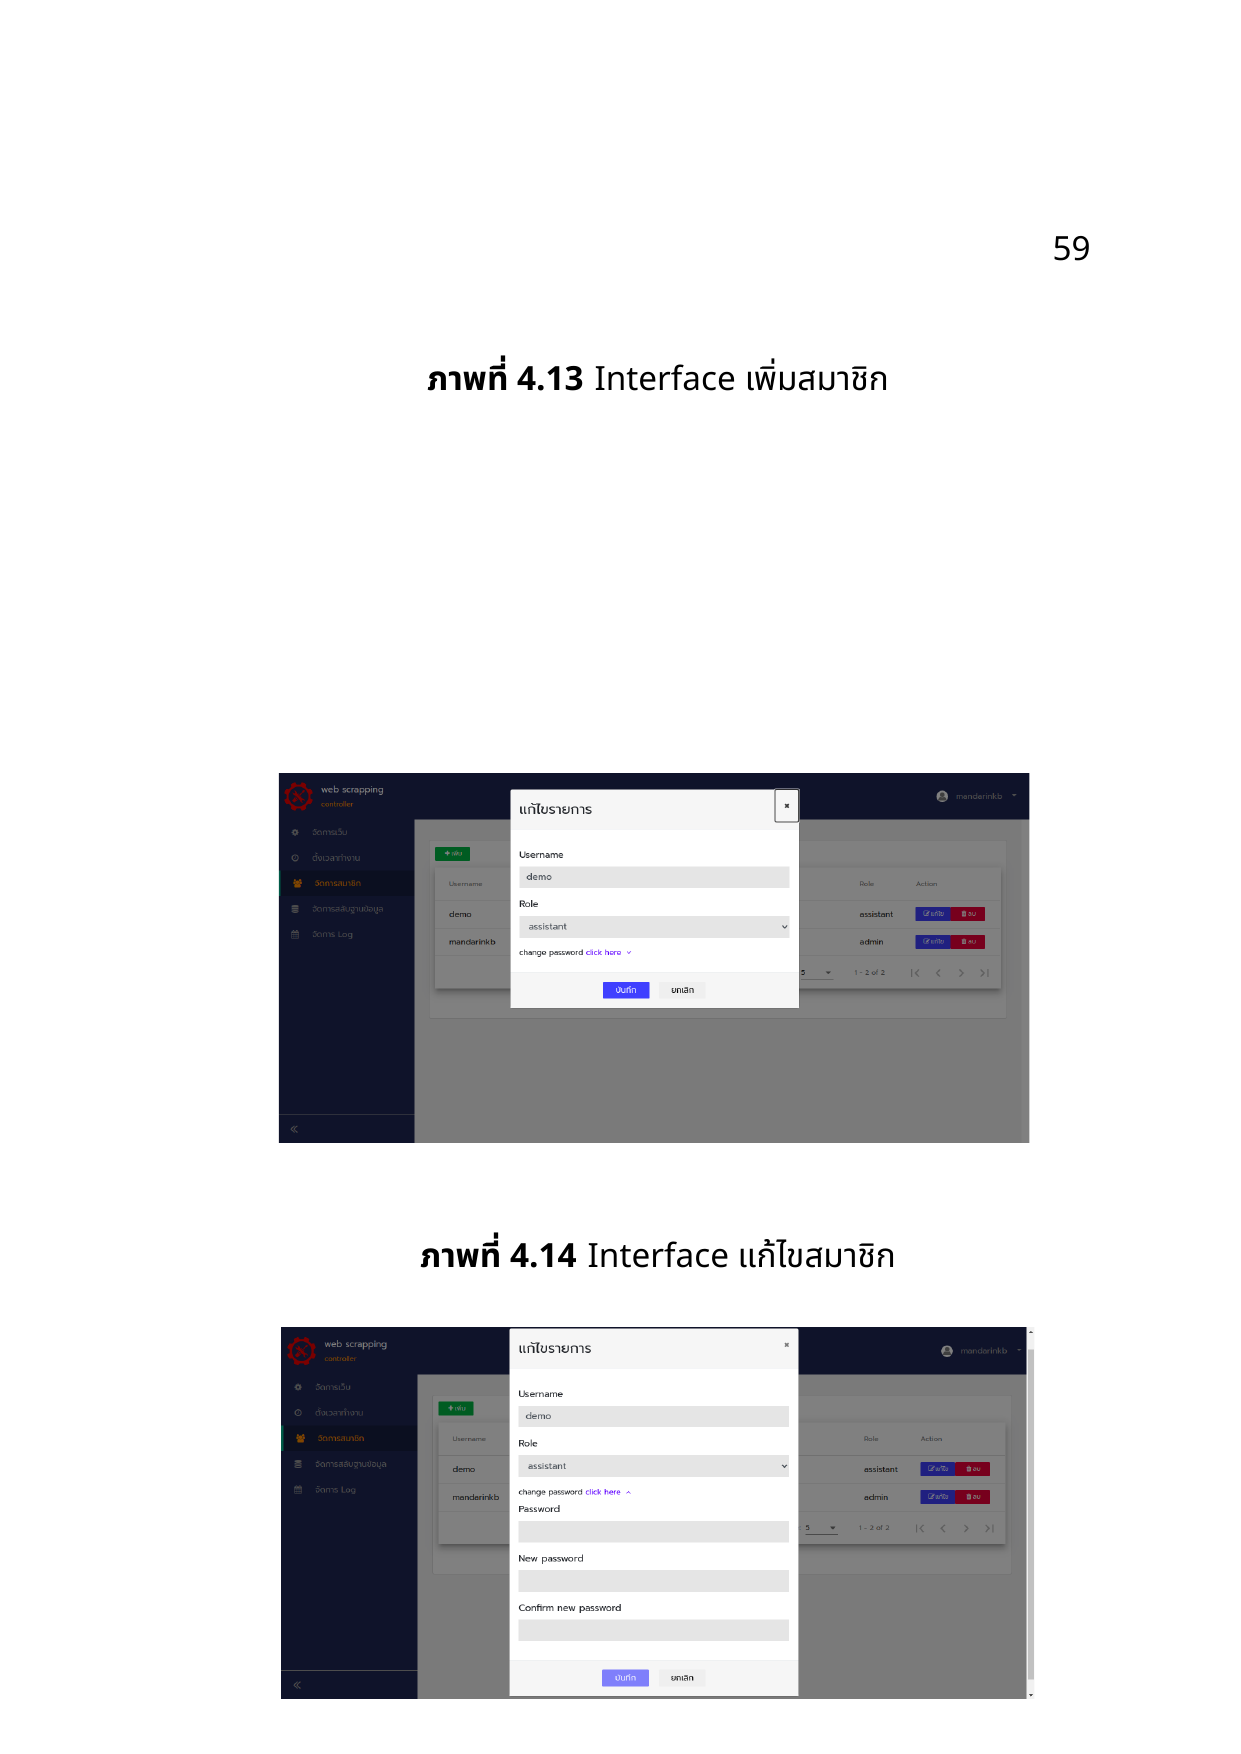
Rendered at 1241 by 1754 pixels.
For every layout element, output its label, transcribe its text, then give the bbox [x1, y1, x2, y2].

picture [281, 1327, 1035, 1699]
text ภาพที่ 4.14 Interface แก้ไขสมาชิก [225, 1223, 1091, 1282]
picture [278, 773, 1030, 1143]
text ภาพที่ 4.13 Interface เพิ่มสมาชิก [225, 346, 1091, 405]
